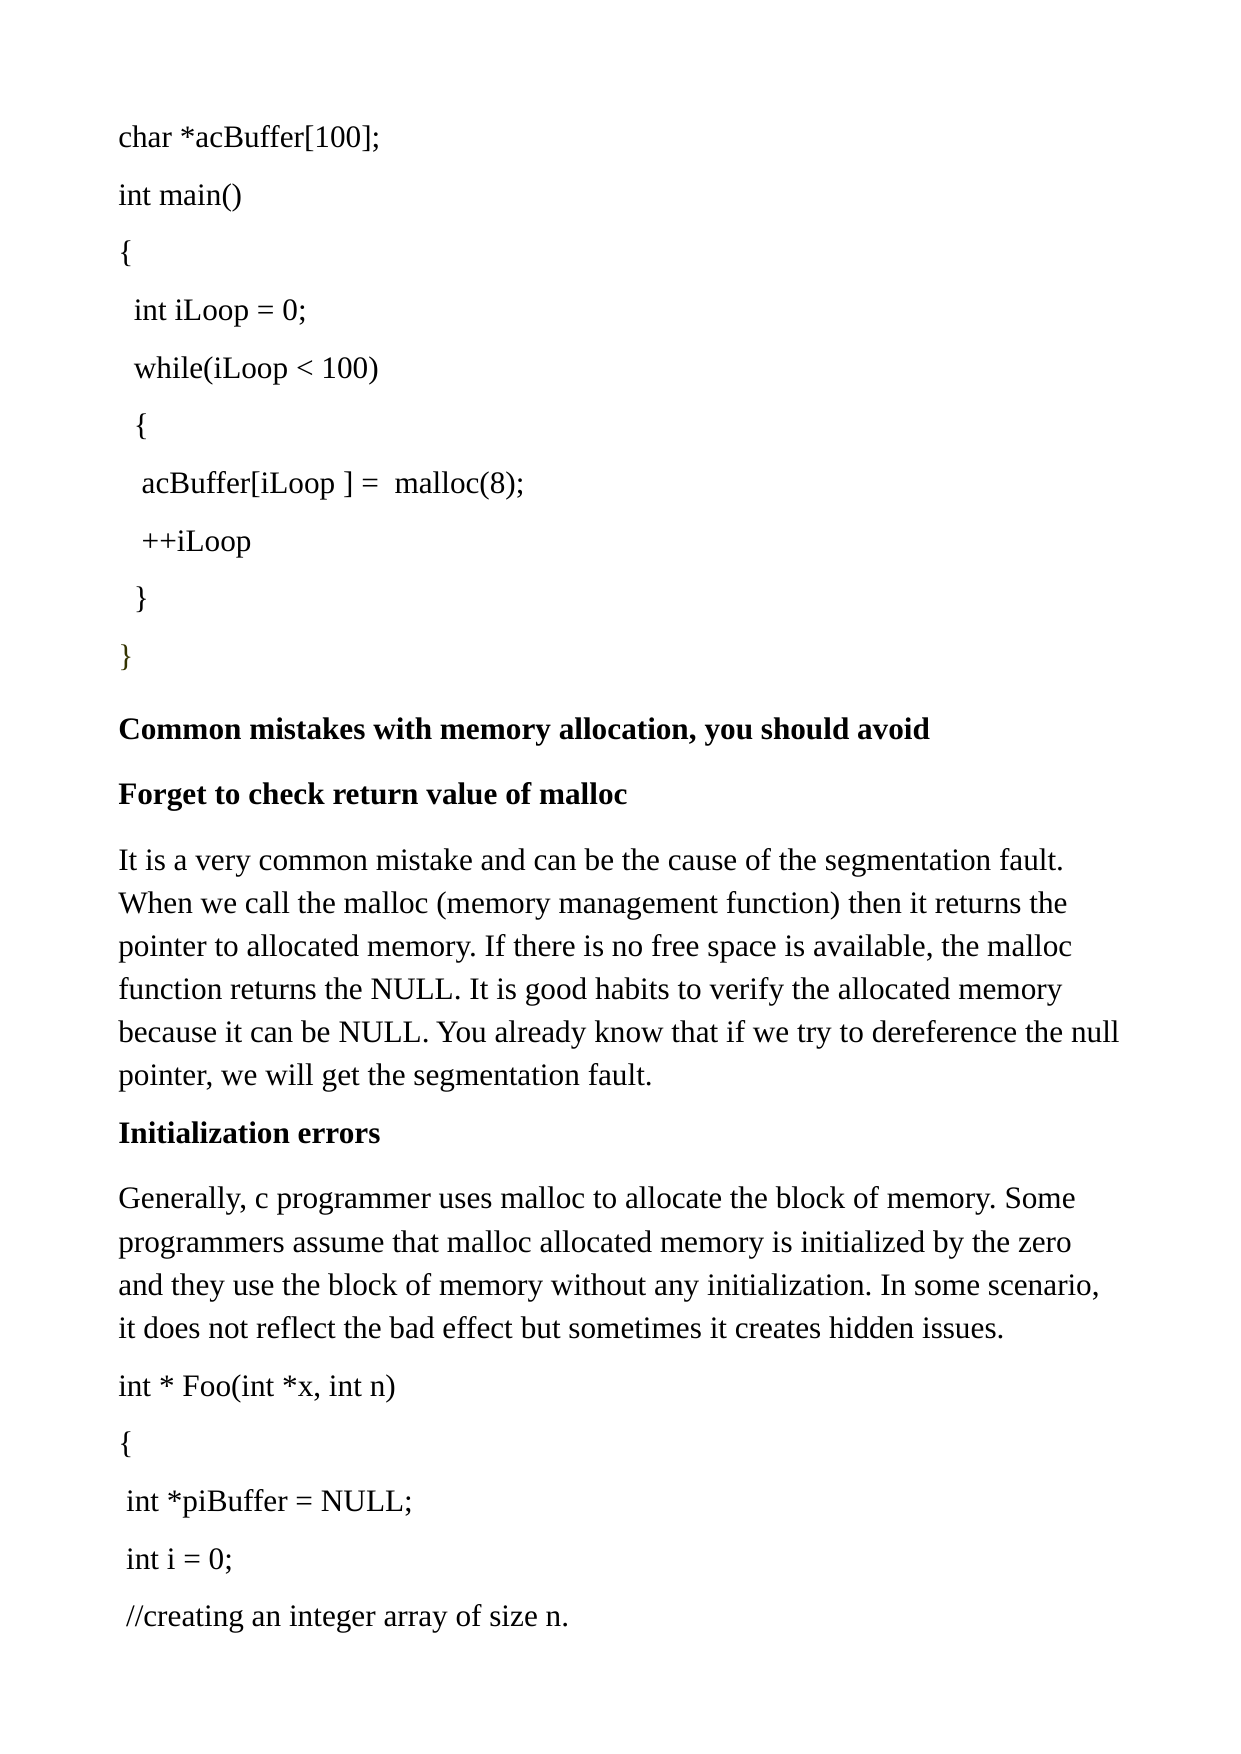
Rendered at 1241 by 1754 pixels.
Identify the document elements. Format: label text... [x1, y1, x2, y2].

subtitle Initialization errors [118, 1114, 1122, 1150]
text Generally, c programmer uses malloc to allocate the block of memory. Some programmers assume that malloc allocated memory is initialized by the zero and they use the block of memory without any initialization. In some scenario, it does not reflect the bad effect but sometimes it creates hidden issues. [118, 1180, 1122, 1345]
text int * Foo(int *x, int n) [118, 1367, 1122, 1403]
text { [118, 407, 1122, 443]
text } [118, 637, 1122, 673]
text char *acBuffer[100]; [118, 118, 1122, 154]
text { [118, 1424, 1122, 1460]
text It is a very common mistake and can be the cause of the segmentation fault. When we call the malloc (memory management function) then it returns the pointer to allocated memory. If there is no free space is available, the malloc function returns the NULL. It is good habits to verify the allocated memory because it can be NULL. You already know that if we try to dereference the null pointer, we will get the segmentation fault. [118, 841, 1122, 1092]
subtitle Forget to check return value of malloc [118, 776, 1122, 811]
text ++iLoop [118, 522, 1122, 558]
text //creating an integer array of size n. [118, 1598, 1122, 1633]
text { [118, 233, 1122, 269]
text } [118, 580, 1122, 616]
text acBuffer[iLoop ] = malloc(8); [118, 464, 1122, 500]
text while(iLoop < 100) [118, 349, 1122, 385]
text int *piBuffer = NULL; [118, 1482, 1122, 1518]
text int iLoop = 0; [118, 291, 1122, 327]
text int main() [118, 176, 1122, 212]
subtitle Common mistakes with memory allocation, you should avoid [118, 710, 1122, 746]
text int i = 0; [118, 1540, 1122, 1576]
